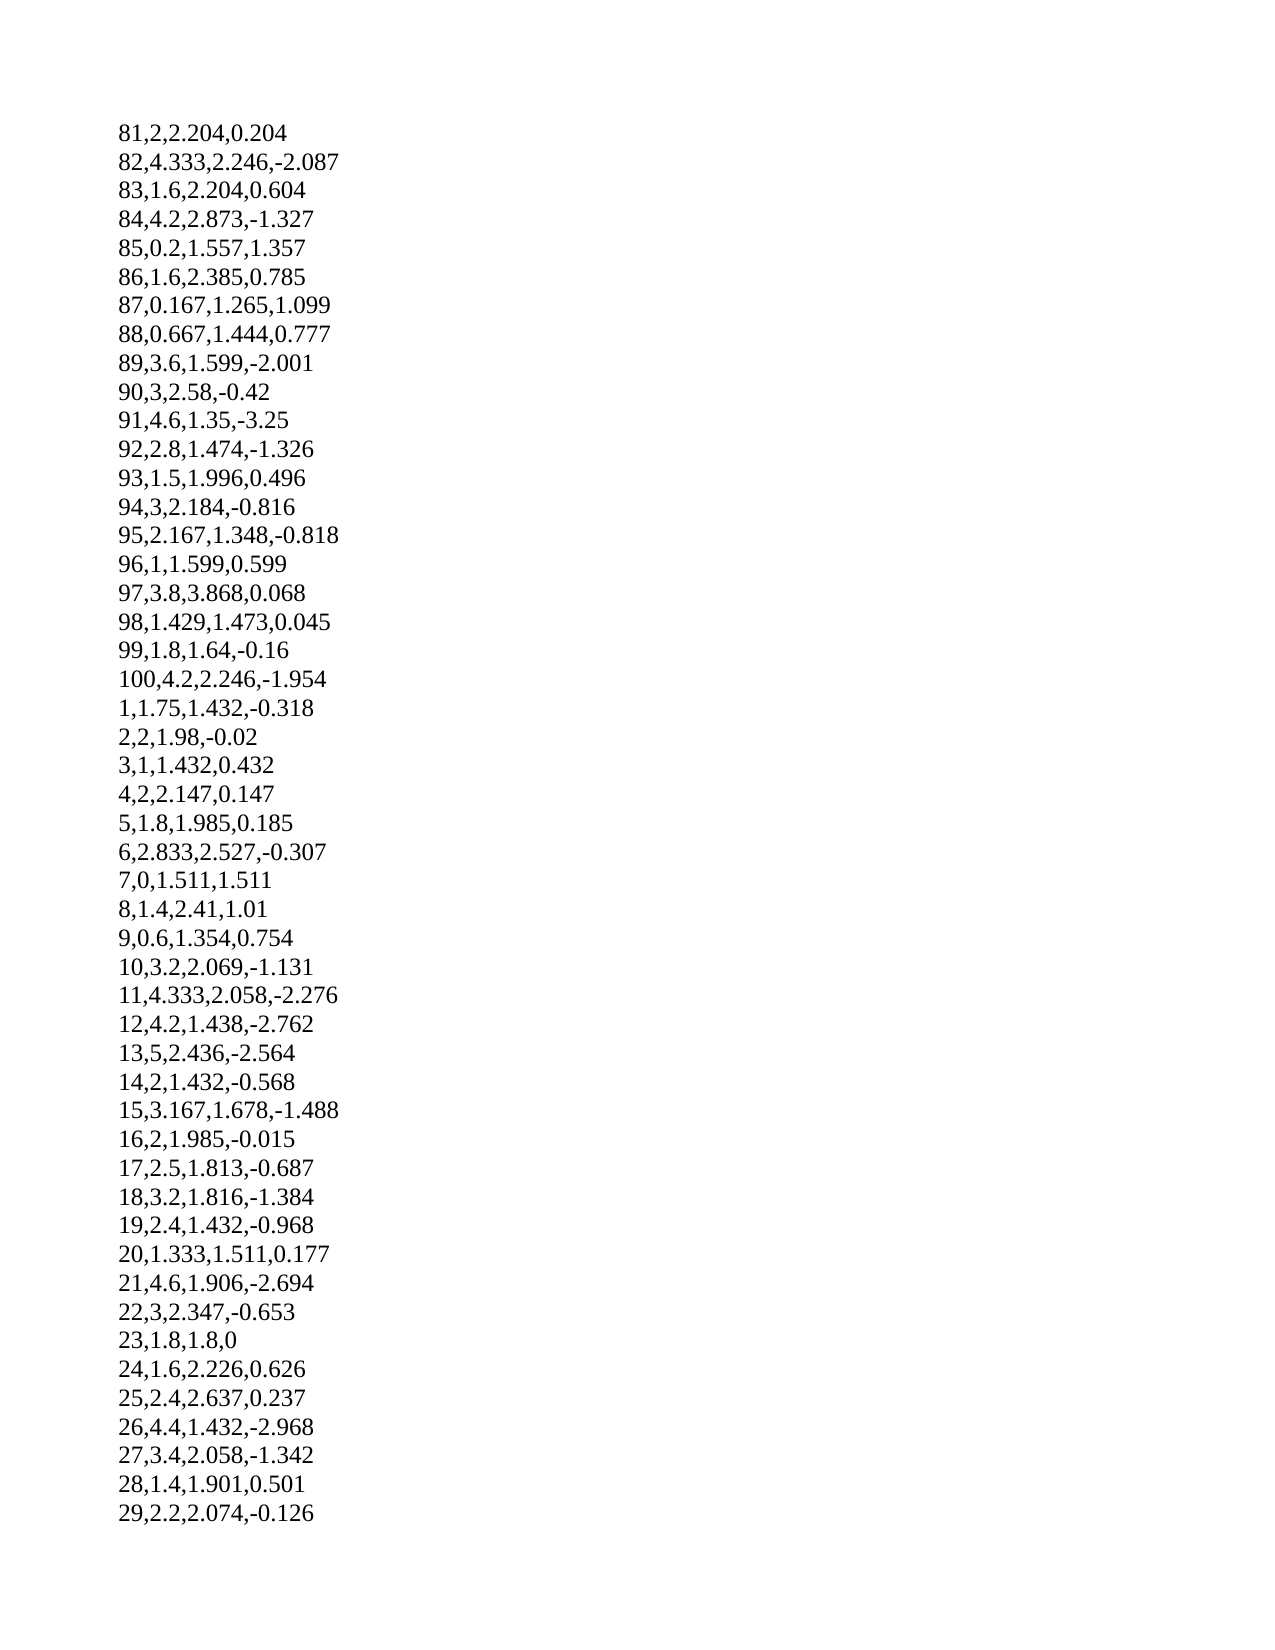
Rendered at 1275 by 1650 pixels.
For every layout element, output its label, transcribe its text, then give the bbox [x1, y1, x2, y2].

text 14,2,1.432,-0.568 [118, 1067, 1157, 1096]
text 87,0.167,1.265,1.099 [118, 291, 1157, 319]
text 85,0.2,1.557,1.357 [118, 233, 1157, 262]
text 81,2,2.204,0.204 [118, 118, 1157, 147]
text 9,0.6,1.354,0.754 [118, 923, 1157, 952]
text 19,2.4,1.432,-0.968 [118, 1211, 1157, 1239]
text 10,3.2,2.069,-1.131 [118, 952, 1157, 981]
text 16,2,1.985,-0.015 [118, 1124, 1157, 1153]
text 98,1.429,1.473,0.045 [118, 607, 1157, 636]
text 15,3.167,1.678,-1.488 [118, 1096, 1157, 1124]
text 92,2.8,1.474,-1.326 [118, 434, 1157, 463]
text 100,4.2,2.246,-1.954 [118, 664, 1157, 693]
text 17,2.5,1.813,-0.687 [118, 1153, 1157, 1182]
text 8,1.4,2.41,1.01 [118, 894, 1157, 923]
text 82,4.333,2.246,-2.087 [118, 147, 1157, 176]
text 11,4.333,2.058,-2.276 [118, 981, 1157, 1009]
text 22,3,2.347,-0.653 [118, 1297, 1157, 1326]
text 18,3.2,1.816,-1.384 [118, 1182, 1157, 1211]
text 25,2.4,2.637,0.237 [118, 1383, 1157, 1412]
text 3,1,1.432,0.432 [118, 751, 1157, 779]
text 6,2.833,2.527,-0.307 [118, 837, 1157, 866]
text 28,1.4,1.901,0.501 [118, 1469, 1157, 1498]
text 94,3,2.184,-0.816 [118, 492, 1157, 521]
text 83,1.6,2.204,0.604 [118, 176, 1157, 204]
text 86,1.6,2.385,0.785 [118, 262, 1157, 291]
text 21,4.6,1.906,-2.694 [118, 1268, 1157, 1297]
text 27,3.4,2.058,-1.342 [118, 1441, 1157, 1469]
text 95,2.167,1.348,-0.818 [118, 521, 1157, 549]
text 26,4.4,1.432,-2.968 [118, 1412, 1157, 1441]
text 12,4.2,1.438,-2.762 [118, 1009, 1157, 1038]
text 13,5,2.436,-2.564 [118, 1038, 1157, 1067]
text 89,3.6,1.599,-2.001 [118, 348, 1157, 377]
text 20,1.333,1.511,0.177 [118, 1239, 1157, 1268]
text 84,4.2,2.873,-1.327 [118, 204, 1157, 233]
text 1,1.75,1.432,-0.318 [118, 693, 1157, 722]
text 4,2,2.147,0.147 [118, 779, 1157, 808]
text 2,2,1.98,-0.02 [118, 722, 1157, 751]
text 88,0.667,1.444,0.777 [118, 319, 1157, 348]
text 97,3.8,3.868,0.068 [118, 578, 1157, 607]
text 90,3,2.58,-0.42 [118, 377, 1157, 406]
text 24,1.6,2.226,0.626 [118, 1354, 1157, 1383]
text 99,1.8,1.64,-0.16 [118, 636, 1157, 664]
text 5,1.8,1.985,0.185 [118, 808, 1157, 837]
text 29,2.2,2.074,-0.126 [118, 1498, 1157, 1527]
text 23,1.8,1.8,0 [118, 1326, 1157, 1354]
text 7,0,1.511,1.511 [118, 866, 1157, 894]
text 93,1.5,1.996,0.496 [118, 463, 1157, 492]
text 91,4.6,1.35,-3.25 [118, 406, 1157, 434]
text 96,1,1.599,0.599 [118, 549, 1157, 578]
